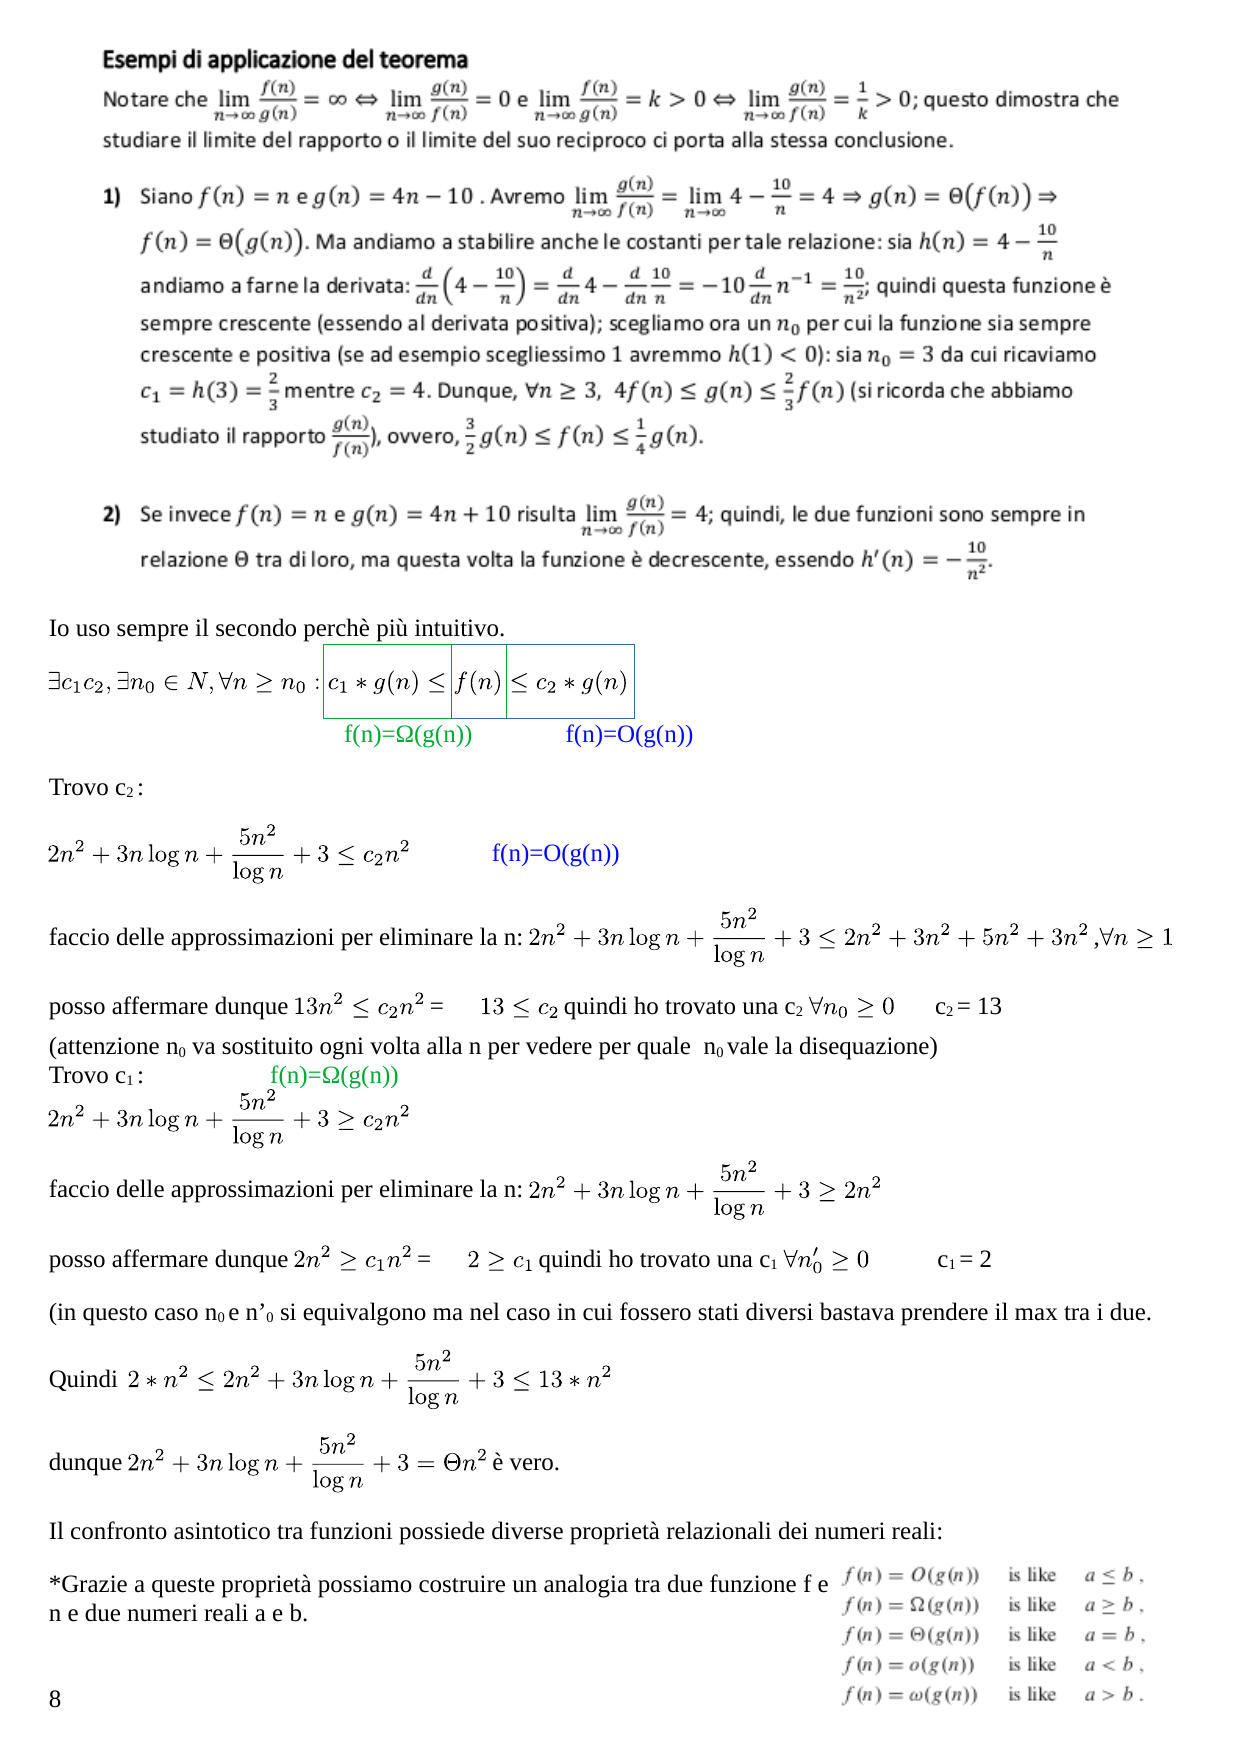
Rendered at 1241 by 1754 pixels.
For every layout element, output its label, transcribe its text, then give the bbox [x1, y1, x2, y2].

text posso affermare dunque = quindi ho trovato una c1 c1 = 2 [48, 1244, 1187, 1273]
text Quindi [48, 1350, 429, 1409]
picture [67, 41, 1169, 614]
text faccio delle approssimazioni per eliminare la n: [48, 907, 750, 967]
text dunque [48, 1433, 348, 1493]
text (attenzione n0 va sostituito ogni volta alla n per vedere per quale n0 vale la disequazione) [48, 1031, 1187, 1060]
text f(n)=O(g(n)) [261, 824, 1187, 884]
text posso affermare dunque = quindi ho trovato una c2 c2 = 13 [48, 991, 1187, 1019]
text [743, 1160, 1187, 1220]
text Trovo c2 : [48, 772, 1187, 800]
text , [744, 907, 1187, 967]
text [438, 1350, 1187, 1409]
text f(n)=Ω(g(n)) f(n)=O(g(n)) [48, 719, 1187, 748]
text Il confronto asintotico tra funzioni possiede diverse proprietà relazionali dei numeri reali: [48, 1516, 1187, 1545]
text Trovo c1 : f(n)=Ω(g(n)) [48, 1060, 1187, 1089]
text faccio delle approssimazioni per eliminare la n: [48, 1160, 750, 1220]
picture [836, 1561, 1153, 1715]
text è vero. [341, 1433, 1187, 1493]
text *Grazie a queste proprietà possiamo costruire un analogia tra due funzione f e n e due numeri reali a e b. [48, 1569, 836, 1626]
text Io uso sempre il secondo perchè più intuitivo. [48, 41, 1187, 642]
text (in questo caso n0 e n’0 si equivalgono ma nel caso in cui fossero stati diversi bastava prendere il max tra i due. [48, 1297, 1187, 1326]
